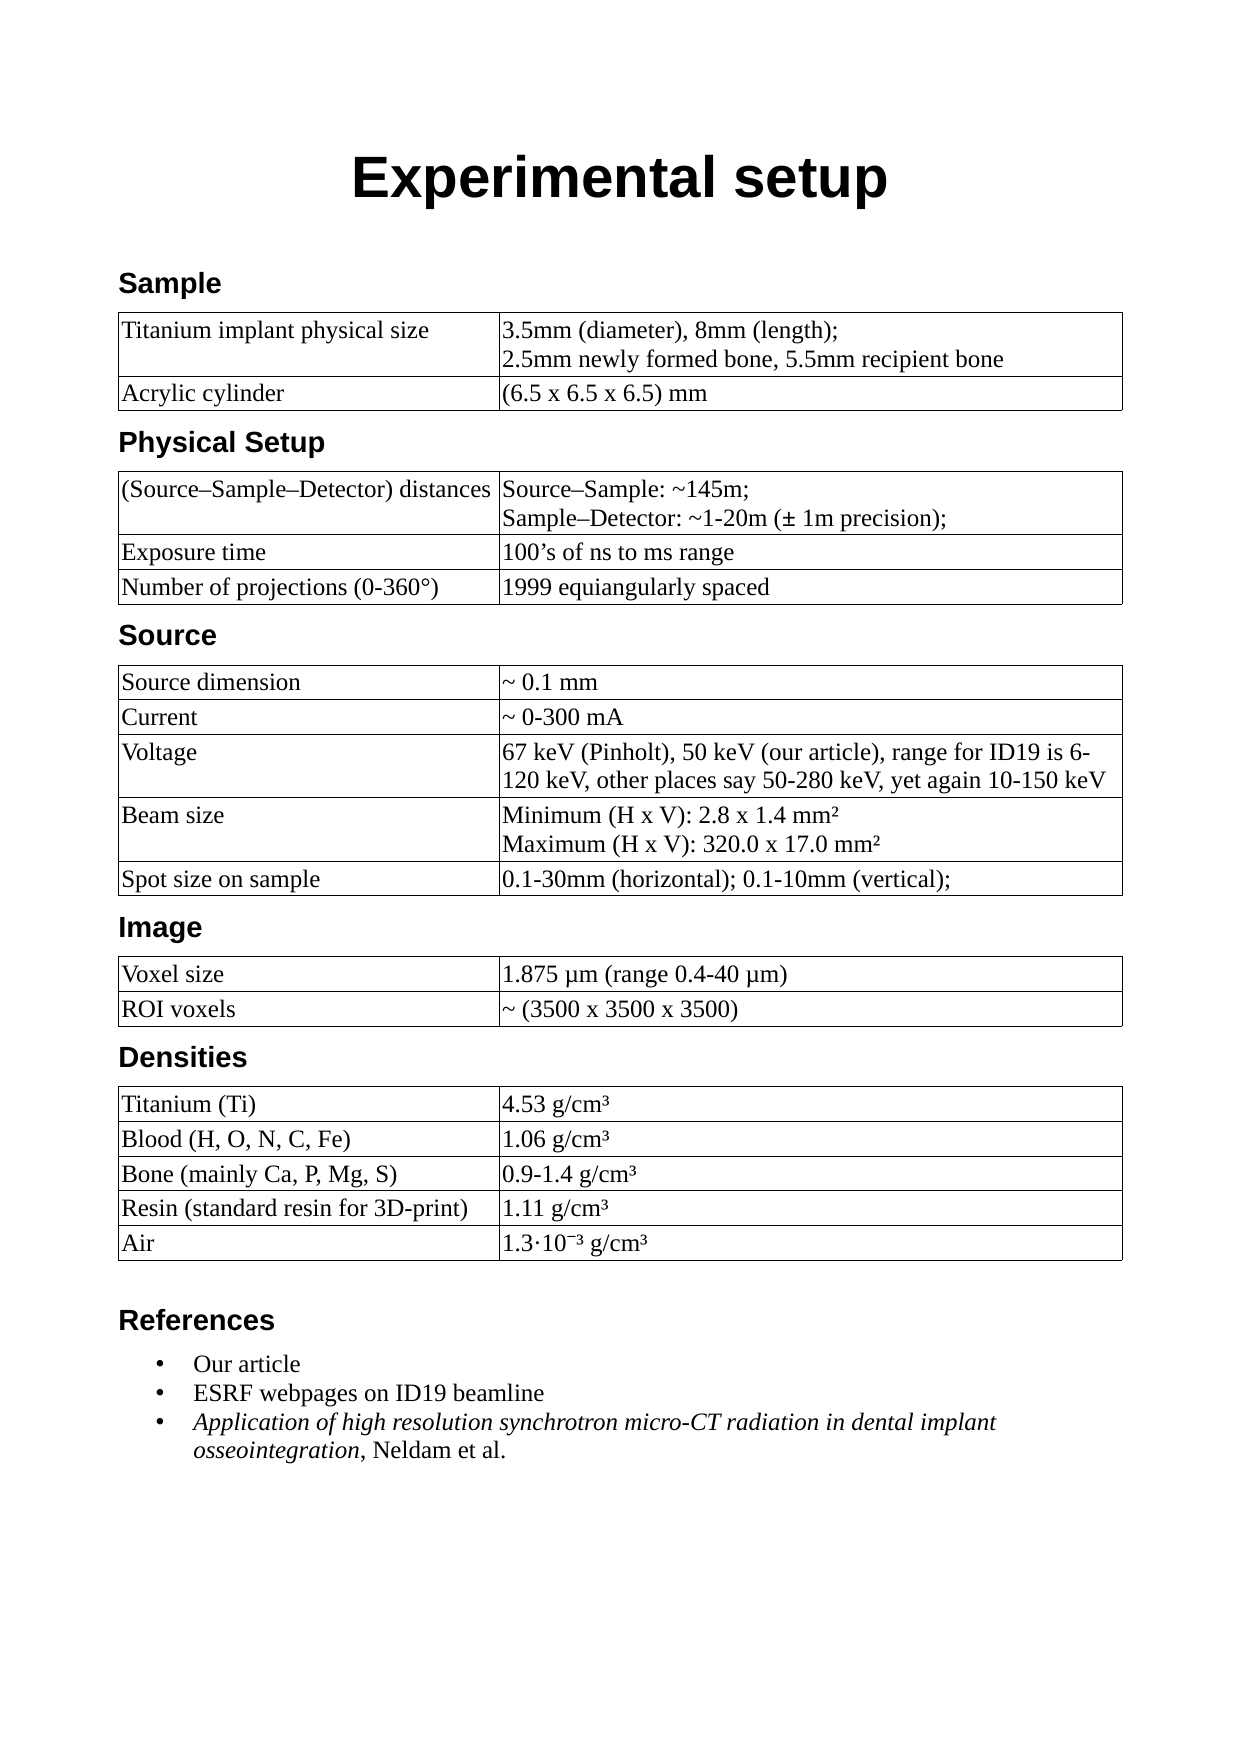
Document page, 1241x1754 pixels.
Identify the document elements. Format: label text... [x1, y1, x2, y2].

subtitle References [118, 1303, 1122, 1337]
subtitle Sample [118, 266, 1122, 299]
list Application of high resolution synchrotron micro-CT radiation in dental implant osseointegration, Neldam et al. [156, 1407, 1122, 1464]
table_cell Beam size [119, 798, 499, 861]
list Our article [156, 1349, 1122, 1378]
table_header Source–Sample: ~145m; Sample–Detector: ~1-20m (± 1m precision); [500, 472, 1122, 534]
table_cell ~ (3500 x 3500 x 3500) [500, 992, 1122, 1026]
list ESRF webpages on ID19 beamline [156, 1378, 1122, 1407]
subtitle Image [118, 910, 1122, 944]
table_cell Spot size on sample [119, 862, 499, 895]
table_cell Acrylic cylinder [119, 377, 499, 410]
table_cell 100’s of ns to ms range [500, 535, 1122, 569]
subtitle Physical Setup [118, 425, 1122, 458]
table_cell 1.06 g/cm³ [500, 1122, 1122, 1156]
table_cell ~ 0-300 mA [500, 700, 1122, 734]
table_cell 1.3·10⁻³ g/cm³ [500, 1226, 1122, 1260]
table_header (Source–Sample–Detector) distances [119, 472, 499, 534]
subtitle Source [118, 618, 1122, 652]
table_cell Voltage [119, 735, 499, 797]
table_header 1.875 µm (range 0.4-40 µm) [500, 957, 1122, 991]
table_cell 1.11 g/cm³ [500, 1191, 1122, 1225]
table_cell Resin (standard resin for 3D-print) [119, 1191, 499, 1225]
table_header Titanium implant physical size [119, 313, 499, 376]
table_header Titanium (Ti) [119, 1087, 499, 1121]
table_header ~ 0.1 mm [500, 666, 1122, 699]
table_cell Current [119, 700, 499, 734]
table_cell Blood (H, O, N, C, Fe) [119, 1122, 499, 1156]
table_cell Bone (mainly Ca, P, Mg, S) [119, 1157, 499, 1190]
table_cell Air [119, 1226, 499, 1260]
table_header Voxel size [119, 957, 499, 991]
table_cell 67 keV (Pinholt), 50 keV (our article), range for ID19 is 6-120 keV, other places say 50-280 keV, yet again 10-150 keV [500, 735, 1122, 797]
table_cell 0.1-30mm (horizontal); 0.1-10mm (vertical); [500, 862, 1122, 895]
table_header 3.5mm (diameter), 8mm (length); 2.5mm newly formed bone, 5.5mm recipient bone [500, 313, 1122, 376]
table_cell (6.5 x 6.5 x 6.5) mm [500, 377, 1122, 410]
table_cell 0.9-1.4 g/cm³ [500, 1157, 1122, 1190]
table_cell ROI voxels [119, 992, 499, 1026]
subtitle Densities [118, 1040, 1122, 1074]
table_cell Minimum (H x V): 2.8 x 1.4 mm² Maximum (H x V): 320.0 x 17.0 mm² [500, 798, 1122, 861]
table_cell 1999 equiangularly spaced [500, 570, 1122, 604]
table_cell Exposure time [119, 535, 499, 569]
title Experimental setup [118, 143, 1122, 210]
table_header Source dimension [119, 666, 499, 699]
table_cell Number of projections (0-360°) [119, 570, 499, 604]
table_header 4.53 g/cm³ [500, 1087, 1122, 1121]
